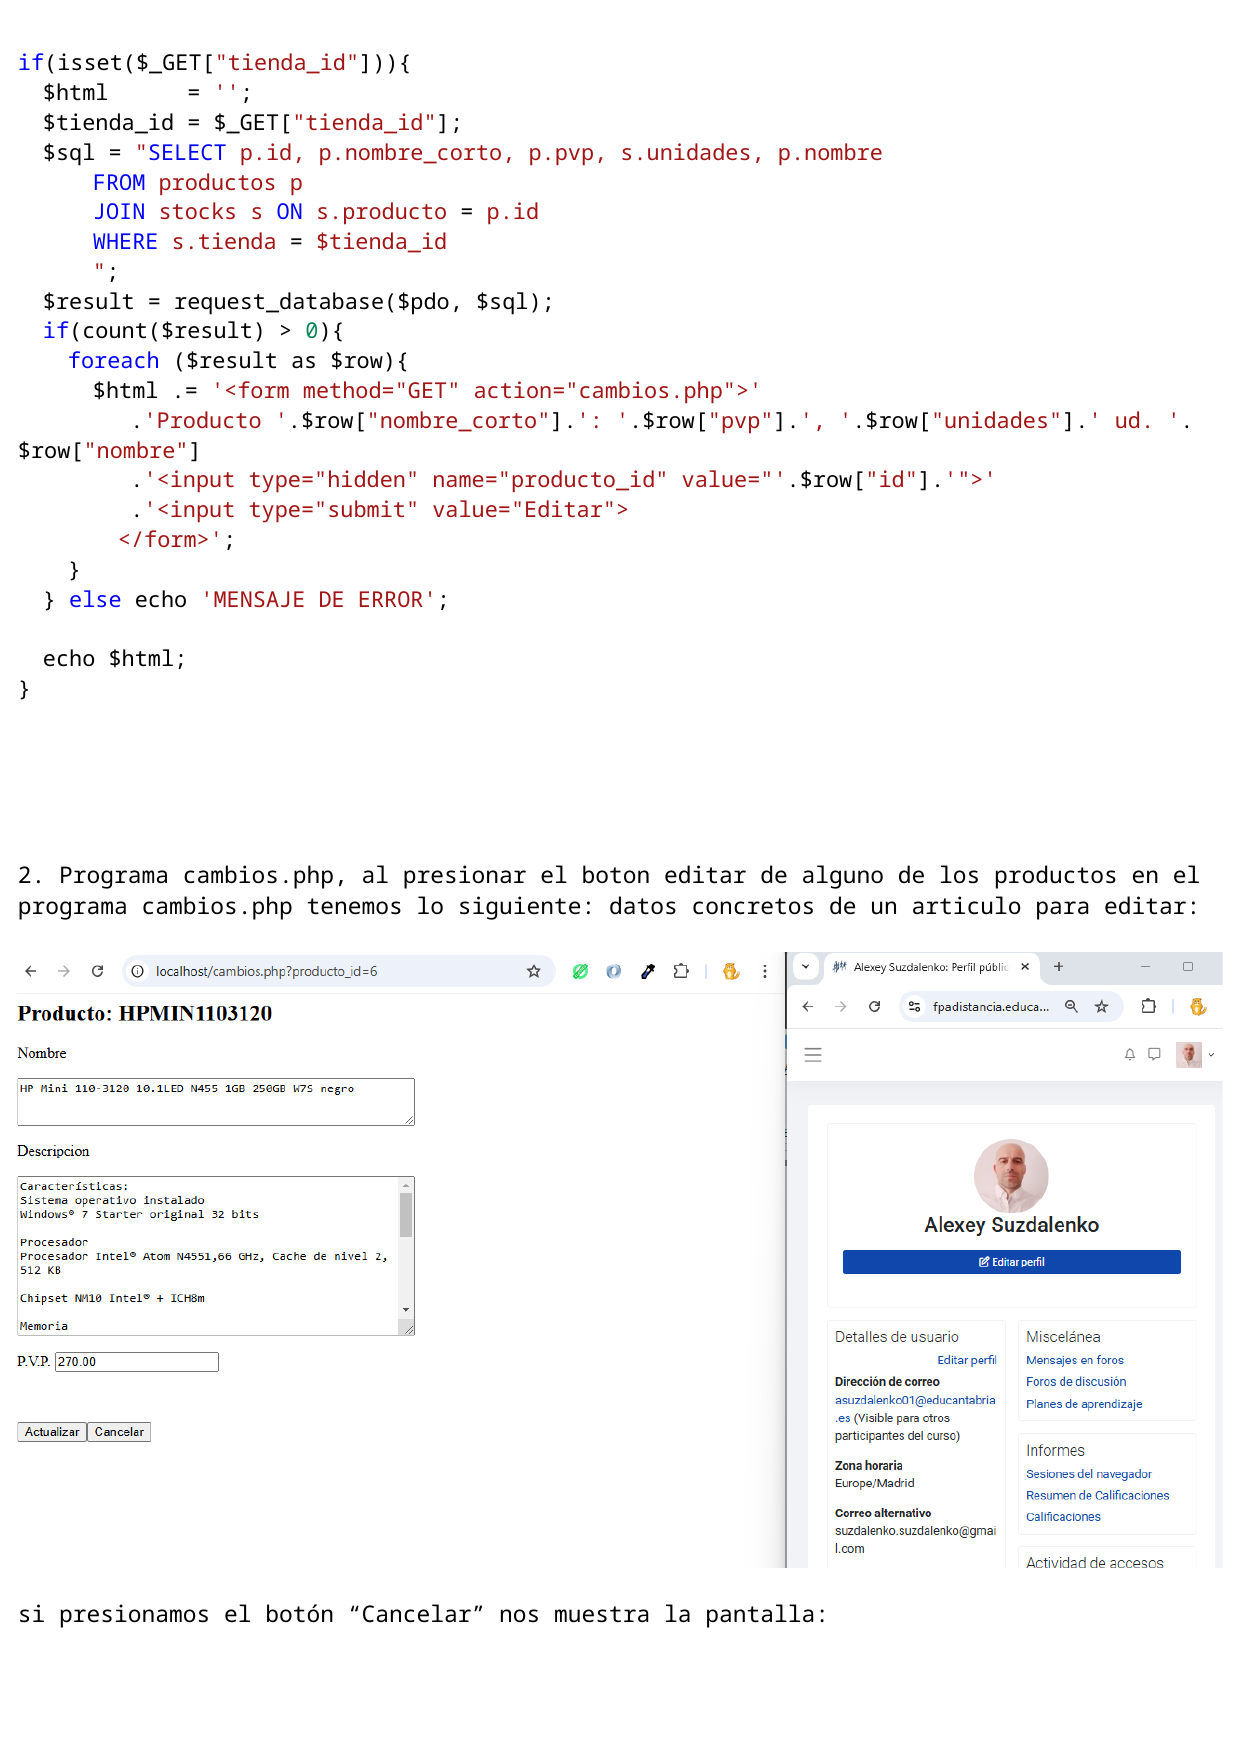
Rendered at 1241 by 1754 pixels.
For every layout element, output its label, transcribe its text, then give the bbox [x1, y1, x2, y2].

text si presionamos el botón “Cancelar” nos muestra la pantalla: [18, 1598, 1222, 1630]
text } [18, 673, 1222, 703]
text .'<input type="submit" value="Editar"> [18, 494, 1222, 524]
picture [17, 952, 1223, 1568]
text WHERE s.tienda = $tienda_id [18, 226, 1222, 256]
text .'Producto '.$row["nombre_corto"].': '.$row["pvp"].', '.$row["unidades"].' ud. '.$row["nombre"] [18, 405, 1222, 464]
text if(count($result) > 0){ [18, 316, 1222, 345]
text echo $html; [18, 643, 1222, 673]
text "; [18, 256, 1222, 286]
text $html = ''; [18, 77, 1222, 107]
text $html .= '<form method="GET" action="cambios.php">' [18, 375, 1222, 405]
text } [18, 554, 1222, 584]
text $sql = "SELECT p.id, p.nombre_corto, p.pvp, s.unidades, p.nombre [18, 137, 1222, 167]
text JOIN stocks s ON s.producto = p.id [18, 196, 1222, 226]
text $tienda_id = $_GET["tienda_id"]; [18, 107, 1222, 137]
text .'<input type="hidden" name="producto_id" value="'.$row["id"].'">' [18, 464, 1222, 494]
text </form>'; [18, 524, 1222, 554]
text } else echo 'MENSAJE DE ERROR'; [18, 584, 1222, 613]
text $result = request_database($pdo, $sql); [18, 286, 1222, 316]
text 2. Programa cambios.php, al presionar el boton editar de alguno de los productos en el programa cambios.php tenemos lo siguiente: datos concretos de un articulo para editar: [18, 859, 1222, 921]
text if(isset($_GET["tienda_id"])){ [18, 47, 1222, 77]
text foreach ($result as $row){ [18, 345, 1222, 375]
text FROM productos p [18, 167, 1222, 196]
